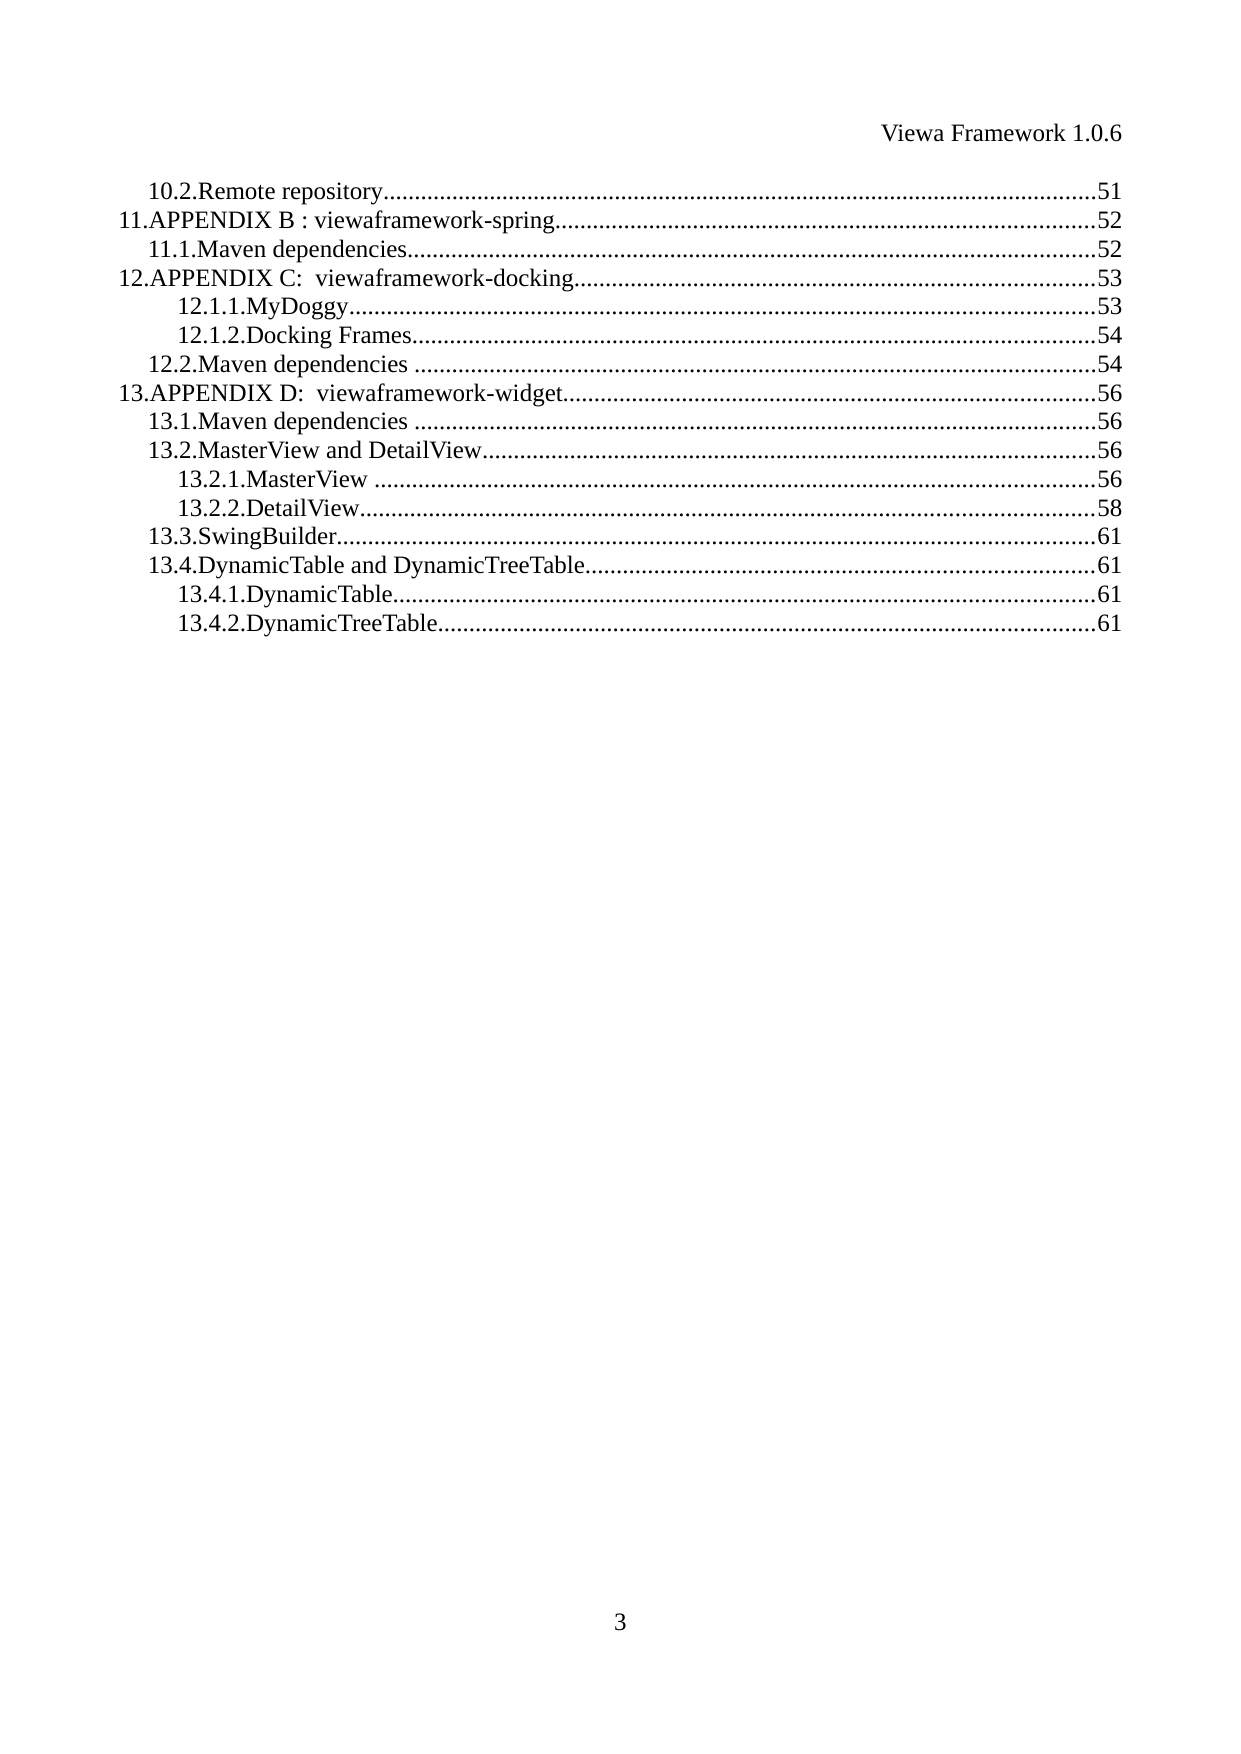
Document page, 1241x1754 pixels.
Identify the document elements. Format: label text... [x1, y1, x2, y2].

text 10.2.Remote repository 51 [148, 176, 1122, 205]
text 13.APPENDIX D: viewaframework­-widget 56 [118, 378, 1122, 406]
text 12.1.1.MyDoggy 53 [177, 291, 1122, 320]
text 13.2.MasterView and DetailView 56 [148, 435, 1122, 464]
text 13.4.1.DynamicTable 61 [177, 579, 1122, 608]
text 13.3.SwingBuilder 61 [148, 521, 1122, 550]
text 13.4.2.DynamicTreeTable 61 [177, 608, 1122, 636]
text 12.1.2.Docking Frames 54 [177, 320, 1122, 349]
text 13.4.DynamicTable and DynamicTreeTable 61 [148, 550, 1122, 579]
text 11.1.Maven dependencies 52 [148, 234, 1122, 263]
text 13.2.2.DetailView 58 [177, 493, 1122, 521]
text 12.APPENDIX C: viewaframework­-docking 53 [118, 263, 1122, 291]
text 13.2.1.MasterView 56 [177, 464, 1122, 493]
text 13.1.Maven dependencies 56 [148, 406, 1122, 435]
text 12.2.Maven dependencies 54 [148, 349, 1122, 378]
text 11.APPENDIX B : viewaframework­-spring 52 [118, 205, 1122, 234]
